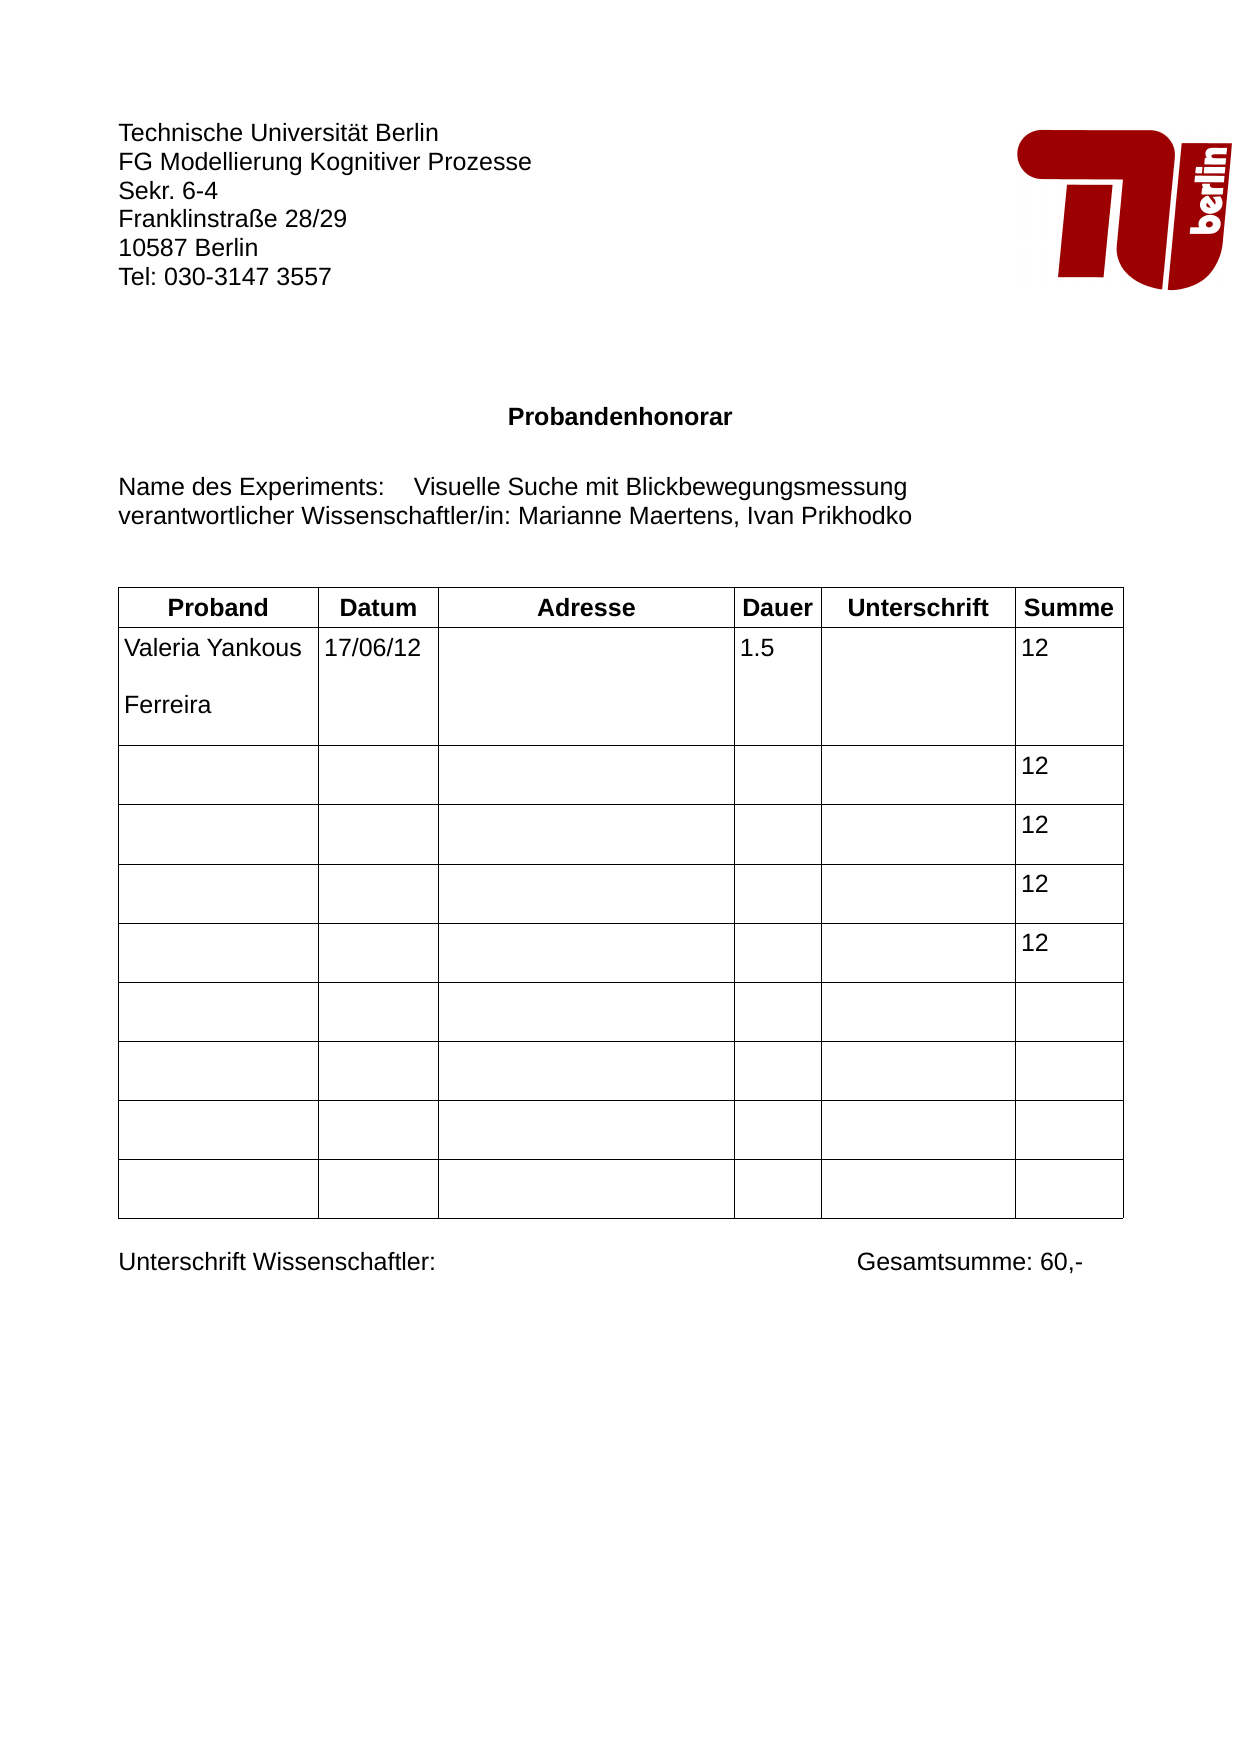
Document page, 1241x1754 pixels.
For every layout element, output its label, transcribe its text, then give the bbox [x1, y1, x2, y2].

table_cell [439, 924, 734, 982]
table_cell 12 [1016, 924, 1123, 982]
text Unterschrift Wissenschaftler: Gesamtsumme: 60,- [118, 1247, 1122, 1275]
table_header Adresse [439, 588, 734, 627]
table_cell 12 [1016, 805, 1123, 863]
table_cell [735, 1101, 821, 1159]
table_cell [822, 1160, 1015, 1218]
table_cell [735, 983, 821, 1041]
text 10587 Berlin [118, 233, 1016, 262]
table_cell [822, 628, 1015, 745]
table_cell [439, 746, 734, 804]
table_cell [822, 924, 1015, 982]
table_cell [319, 983, 438, 1041]
table_header Dauer [735, 588, 821, 627]
table_cell [119, 1101, 318, 1159]
table_cell [439, 805, 734, 863]
table_cell [822, 746, 1015, 804]
table_cell [119, 983, 318, 1041]
table_cell [822, 983, 1015, 1041]
text Franklinstraße 28/29 [118, 204, 1016, 233]
table_cell [735, 924, 821, 982]
table_cell [319, 805, 438, 863]
table_cell [119, 865, 318, 922]
table_cell [735, 805, 821, 863]
table_cell 1.5 [735, 628, 821, 745]
table_cell [319, 1042, 438, 1100]
table_header Summe [1016, 588, 1123, 627]
table_cell [822, 1101, 1015, 1159]
table_cell [1016, 1042, 1123, 1100]
table_header Proband [119, 588, 318, 627]
text Tel: 030-3147 3557 [118, 262, 1016, 291]
table_cell 17/06/12 [319, 628, 438, 745]
text Sekr. 6-4 [118, 176, 1016, 204]
table_cell 12 [1016, 628, 1123, 745]
table_cell [319, 865, 438, 922]
text FG Modellierung Kognitiver Prozesse [118, 147, 1016, 176]
table_cell [735, 1160, 821, 1218]
table_cell [822, 1042, 1015, 1100]
table_cell [439, 628, 734, 745]
table_cell Valeria Yankous Ferreira [119, 628, 318, 745]
subtitle Probandenhonorar [118, 402, 1122, 431]
picture [1016, 128, 1233, 291]
table_cell [822, 865, 1015, 922]
table_cell [319, 924, 438, 982]
table_cell [735, 865, 821, 922]
table_cell [822, 805, 1015, 863]
table_cell 12 [1016, 746, 1123, 804]
table_cell [439, 1101, 734, 1159]
table_cell [735, 746, 821, 804]
table_header Unterschrift [822, 588, 1015, 627]
text verantwortlicher Wissenschaftler/in: Marianne Maertens, Ivan Prikhodko [118, 501, 1122, 529]
text Name des Experiments: Visuelle Suche mit Blickbewegungsmessung [118, 472, 1122, 501]
table_cell [119, 1160, 318, 1218]
subtitle Technische Universität Berlin [118, 118, 1122, 147]
table_cell [1016, 1101, 1123, 1159]
table_header Datum [319, 588, 438, 627]
table_cell [119, 1042, 318, 1100]
table_cell [1016, 983, 1123, 1041]
table_cell [319, 1160, 438, 1218]
table_cell [439, 865, 734, 922]
table_cell [319, 746, 438, 804]
table_cell [319, 1101, 438, 1159]
table_cell [119, 805, 318, 863]
table_cell [1016, 1160, 1123, 1218]
table_cell [439, 1160, 734, 1218]
table_cell [439, 1042, 734, 1100]
table_cell [735, 1042, 821, 1100]
table_cell 12 [1016, 865, 1123, 922]
table_cell [119, 746, 318, 804]
table_cell [119, 924, 318, 982]
table_cell [439, 983, 734, 1041]
